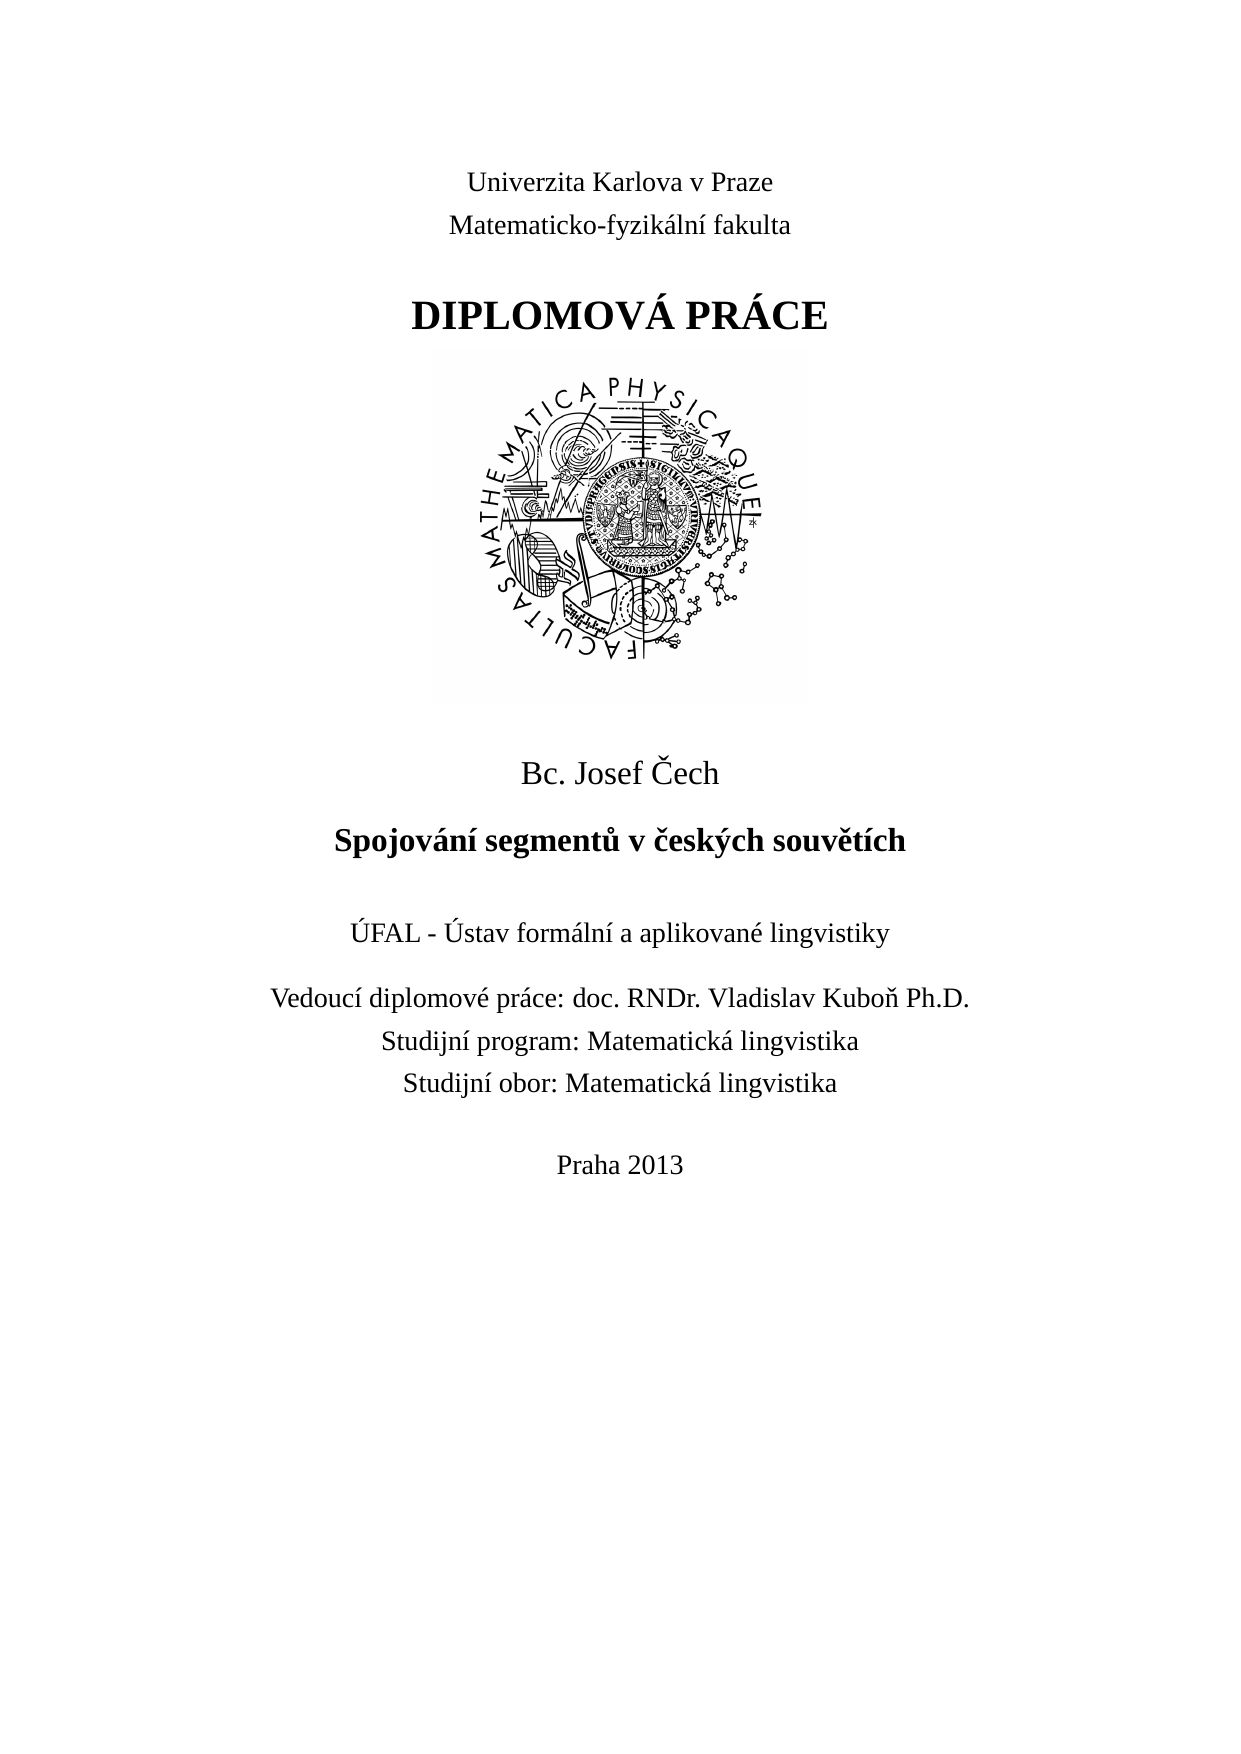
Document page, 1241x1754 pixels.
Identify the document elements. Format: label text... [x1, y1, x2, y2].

text Univerzita Karlova v Praze [118, 165, 1122, 198]
text Studijní obor: Matematická lingvistika [118, 1066, 1122, 1099]
text Studijní program: Matematická lingvistika [118, 1023, 1122, 1056]
text Vedoucí diplomové práce: doc. RNDr. Vladislav Kuboň Ph.D. [118, 981, 1122, 1013]
text Bc. Josef Čech [118, 753, 1122, 791]
picture [432, 348, 808, 704]
text Praha 2013 [118, 1148, 1122, 1181]
text ÚFAL - Ústav formální a aplikované lingvistiky [118, 916, 1122, 948]
text DIPLOMOVÁ PRÁCE [118, 290, 1122, 338]
text Spojování segmentů v českých souvětích [118, 820, 1122, 858]
text Matematicko-fyzikální fakulta [118, 208, 1122, 241]
